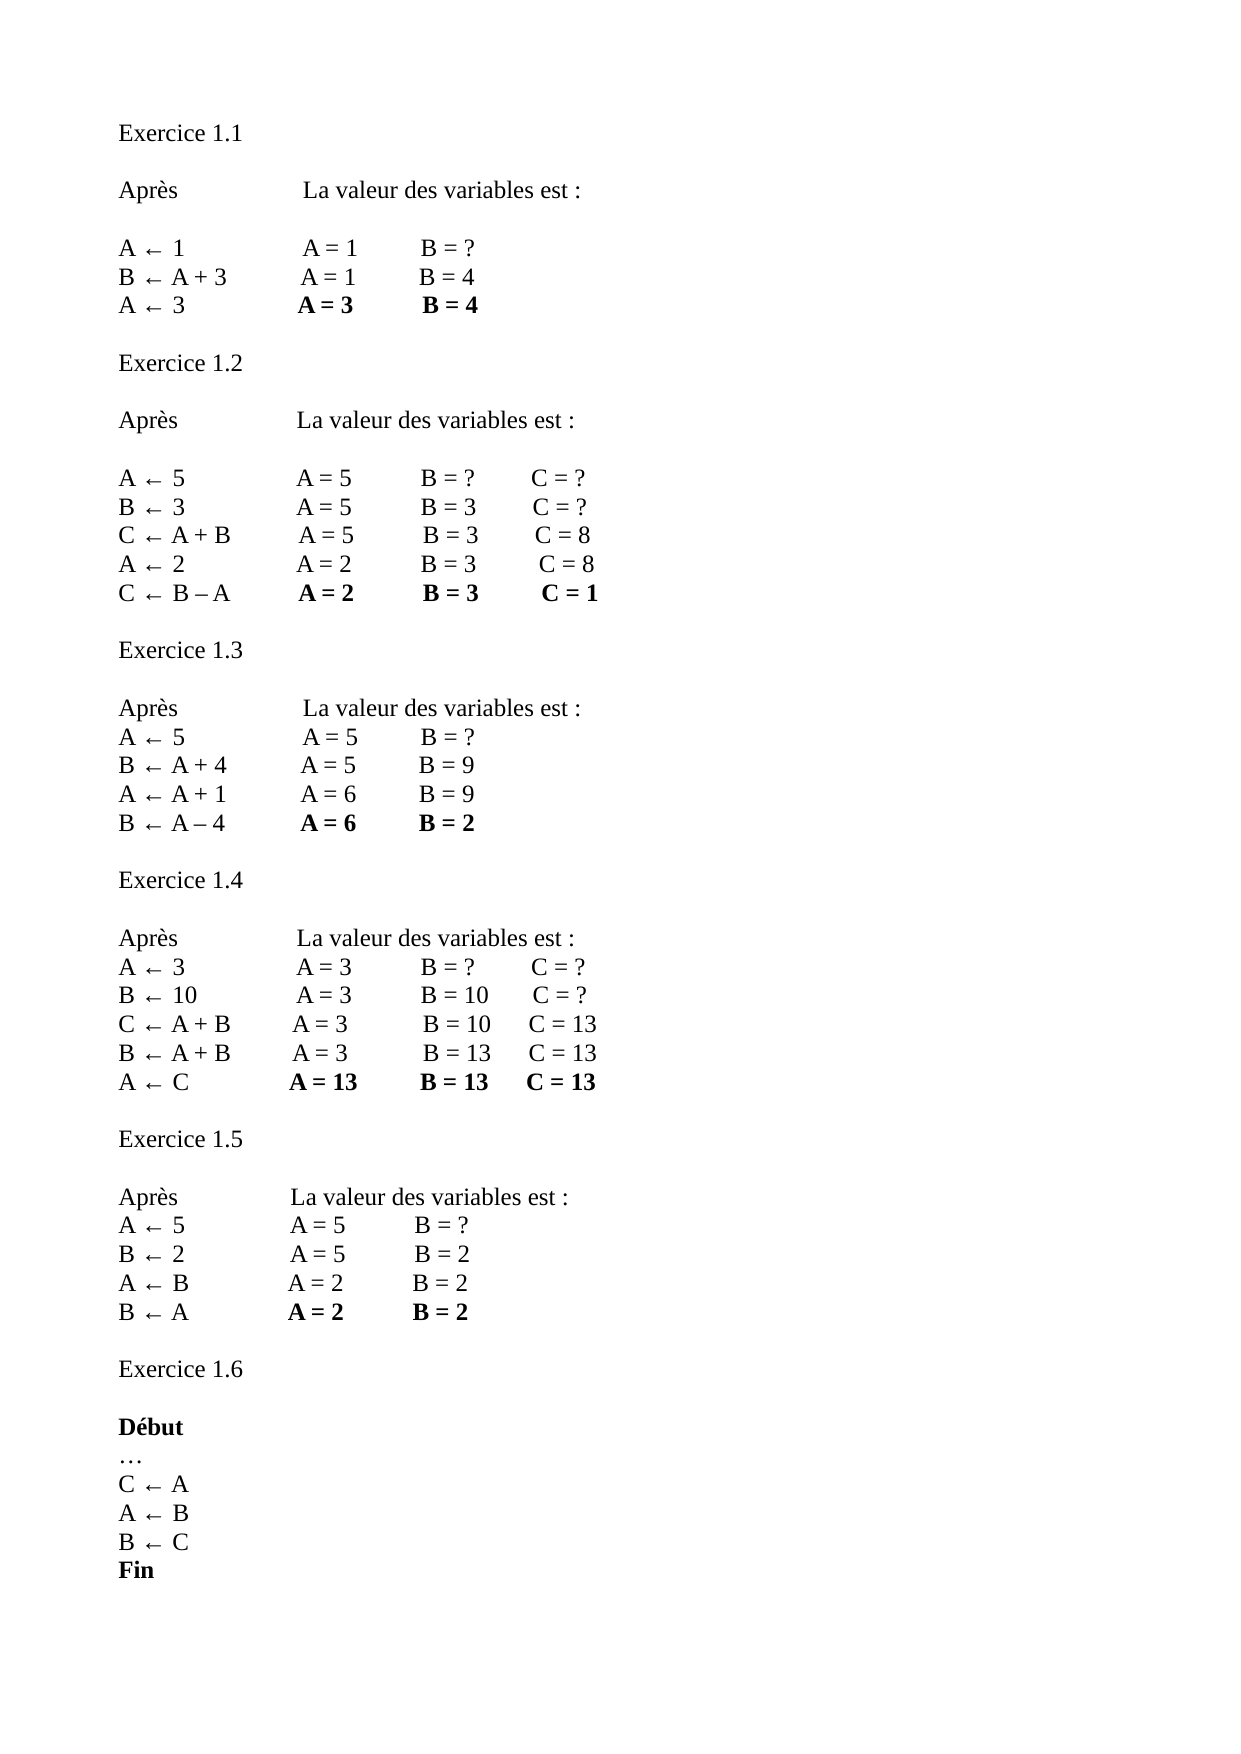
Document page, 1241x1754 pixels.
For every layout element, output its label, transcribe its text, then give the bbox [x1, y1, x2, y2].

text Après La valeur des variables est : A ← 3 A = 3 B = ? C = ? B ← 10 A = 3 B = 10 C = ? C ← A + B A = 3 B = 10 C = 13 B ← A + B A = 3 B = 13 C = 13 A ← C A = 13 B = 13 C = 13 [118, 923, 1128, 1096]
text A ← 1 A = 1 B = ? [118, 233, 1122, 262]
text C ← B – A A = 2 B = 3 C = 1 [118, 578, 1122, 607]
text Exercice 1.3 [118, 636, 1122, 664]
text Exercice 1.4 [118, 866, 1122, 894]
text Après La valeur des variables est : [118, 176, 1122, 204]
text A ← 5 A = 5 B = ? C = ? [118, 463, 1122, 492]
text A ← 2 A = 2 B = 3 C = 8 [118, 549, 1122, 578]
text Après La valeur des variables est : A ← 5 A = 5 B = ? B ← A + 4 A = 5 B = 9 A ← A + 1 A = 6 B = 9 B ← A – 4 A = 6 B = 2 [118, 693, 1122, 837]
text Après La valeur des variables est : A ← 5 A = 5 B = ? B ← 2 A = 5 B = 2 A ← B A = 2 B = 2 B ← A A = 2 B = 2 [118, 1182, 1128, 1326]
text Exercice 1.2 [118, 348, 1122, 377]
text Début … C ← A A ← B B ← C Fin [118, 1412, 1128, 1584]
text Après La valeur des variables est : [118, 406, 1122, 434]
text Exercice 1.1 [118, 118, 1122, 147]
text B ← A + 3 A = 1 B = 4 [118, 262, 1122, 291]
text C ← A + B A = 5 B = 3 C = 8 [118, 521, 1122, 549]
text A ← 3 A = 3 B = 4 [118, 291, 1122, 319]
text Exercice 1.5 [118, 1124, 1128, 1153]
text Exercice 1.6 [118, 1354, 1128, 1383]
text B ← 3 A = 5 B = 3 C = ? [118, 492, 1122, 521]
